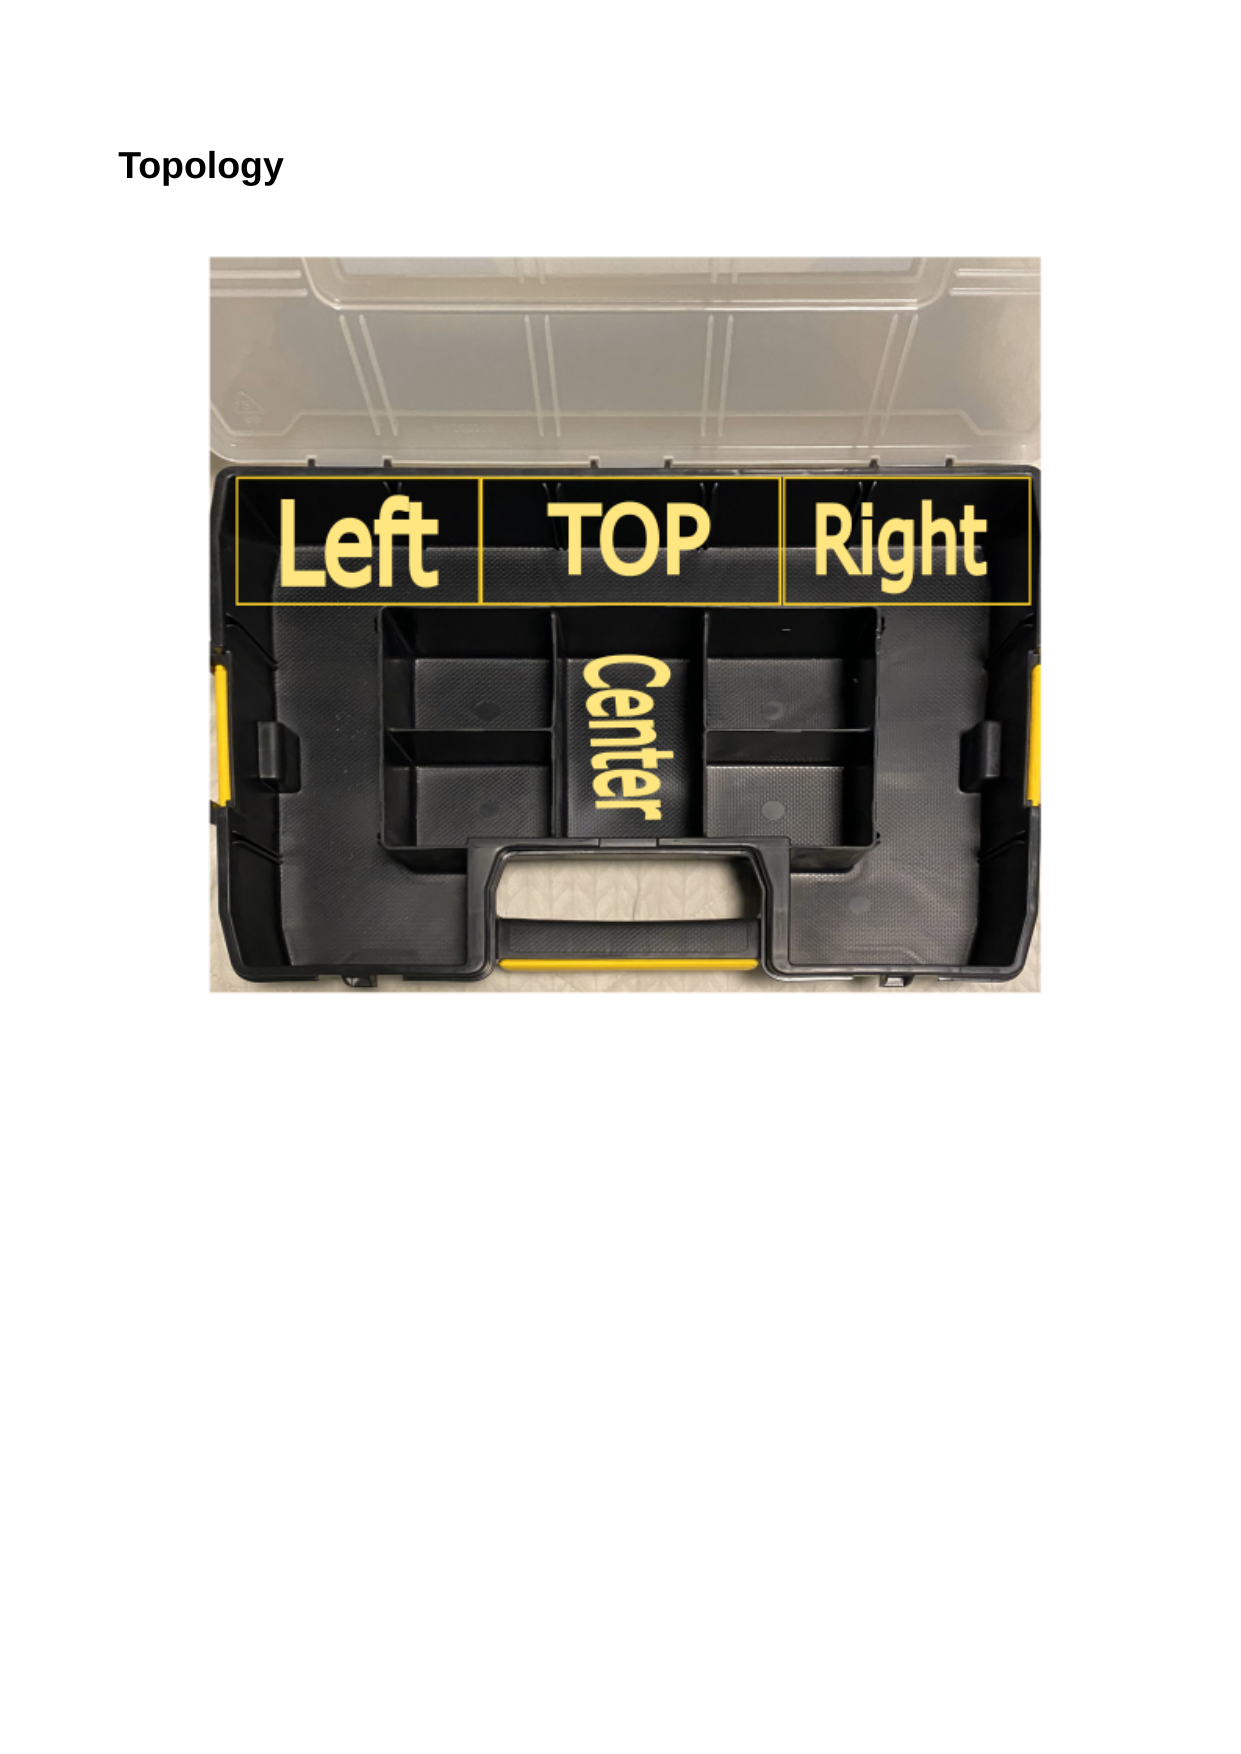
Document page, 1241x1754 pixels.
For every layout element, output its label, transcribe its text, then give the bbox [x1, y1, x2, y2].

subtitle Topology [118, 143, 1122, 186]
picture [195, 246, 1046, 997]
